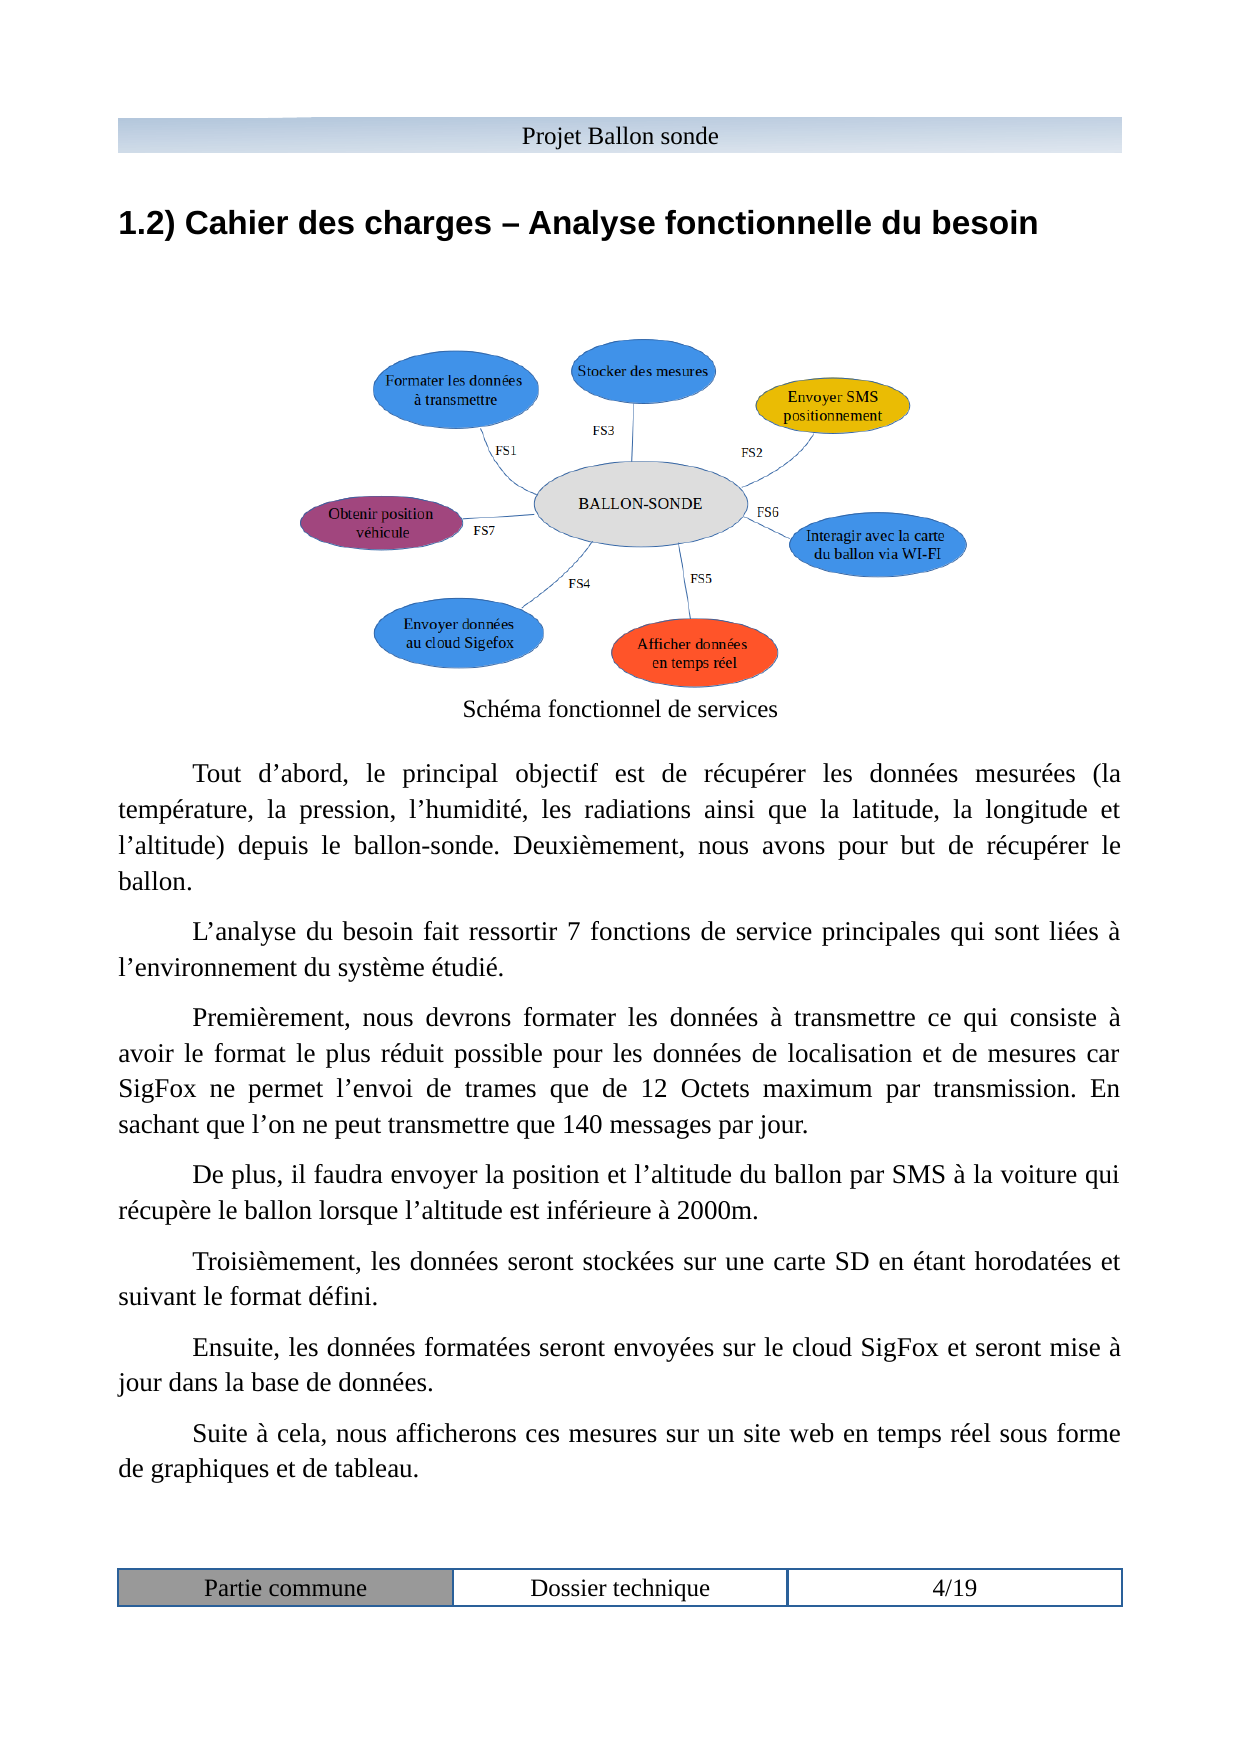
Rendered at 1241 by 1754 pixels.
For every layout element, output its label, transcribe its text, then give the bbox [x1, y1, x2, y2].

text Suite à cela, nous afficherons ces mesures sur un site web en temps réel sous forme de graphiques et de tableau. [118, 1417, 1122, 1483]
text Schéma fonctionnel de services [213, 317, 1027, 722]
text L’analyse du besoin fait ressortir 7 fonctions de service principales qui sont liées à l’environnement du système étudié. [118, 915, 1122, 982]
text Premièrement, nous devrons formater les données à transmettre ce qui consiste à avoir le format le plus réduit possible pour les données de localisation et de mesures car SigFox ne permet l’envoi de trames que de 12 Octets maximum par transmission. En sachant que l’on ne peut transmettre que 140 messages par jour. [118, 1001, 1122, 1139]
text Troisièmement, les données seront stockées sur une carte SD en étant horodatées et suivant le format défini. [118, 1244, 1122, 1311]
text Tout d’abord, le principal objectif est de récupérer les données mesurées (la température, la pression, l’humidité, les radiations ainsi que la latitude, la longitude et l’altitude) depuis le ballon-sonde. Deuxièmement, nous avons pour but de récupérer le ballon. [118, 313, 1122, 896]
text Ensuite, les données formatées seront envoyées sur le cloud SigFox et seront mise à jour dans la base de données. [118, 1331, 1122, 1397]
subtitle 1.2) Cahier des charges – Analyse fonctionnelle du besoin [118, 203, 1122, 241]
text De plus, il faudra envoyer la position et l’altitude du ballon par SMS à la voiture qui récupère le ballon lorsque l’altitude est inférieure à 2000m. [118, 1158, 1122, 1225]
picture [293, 336, 969, 694]
